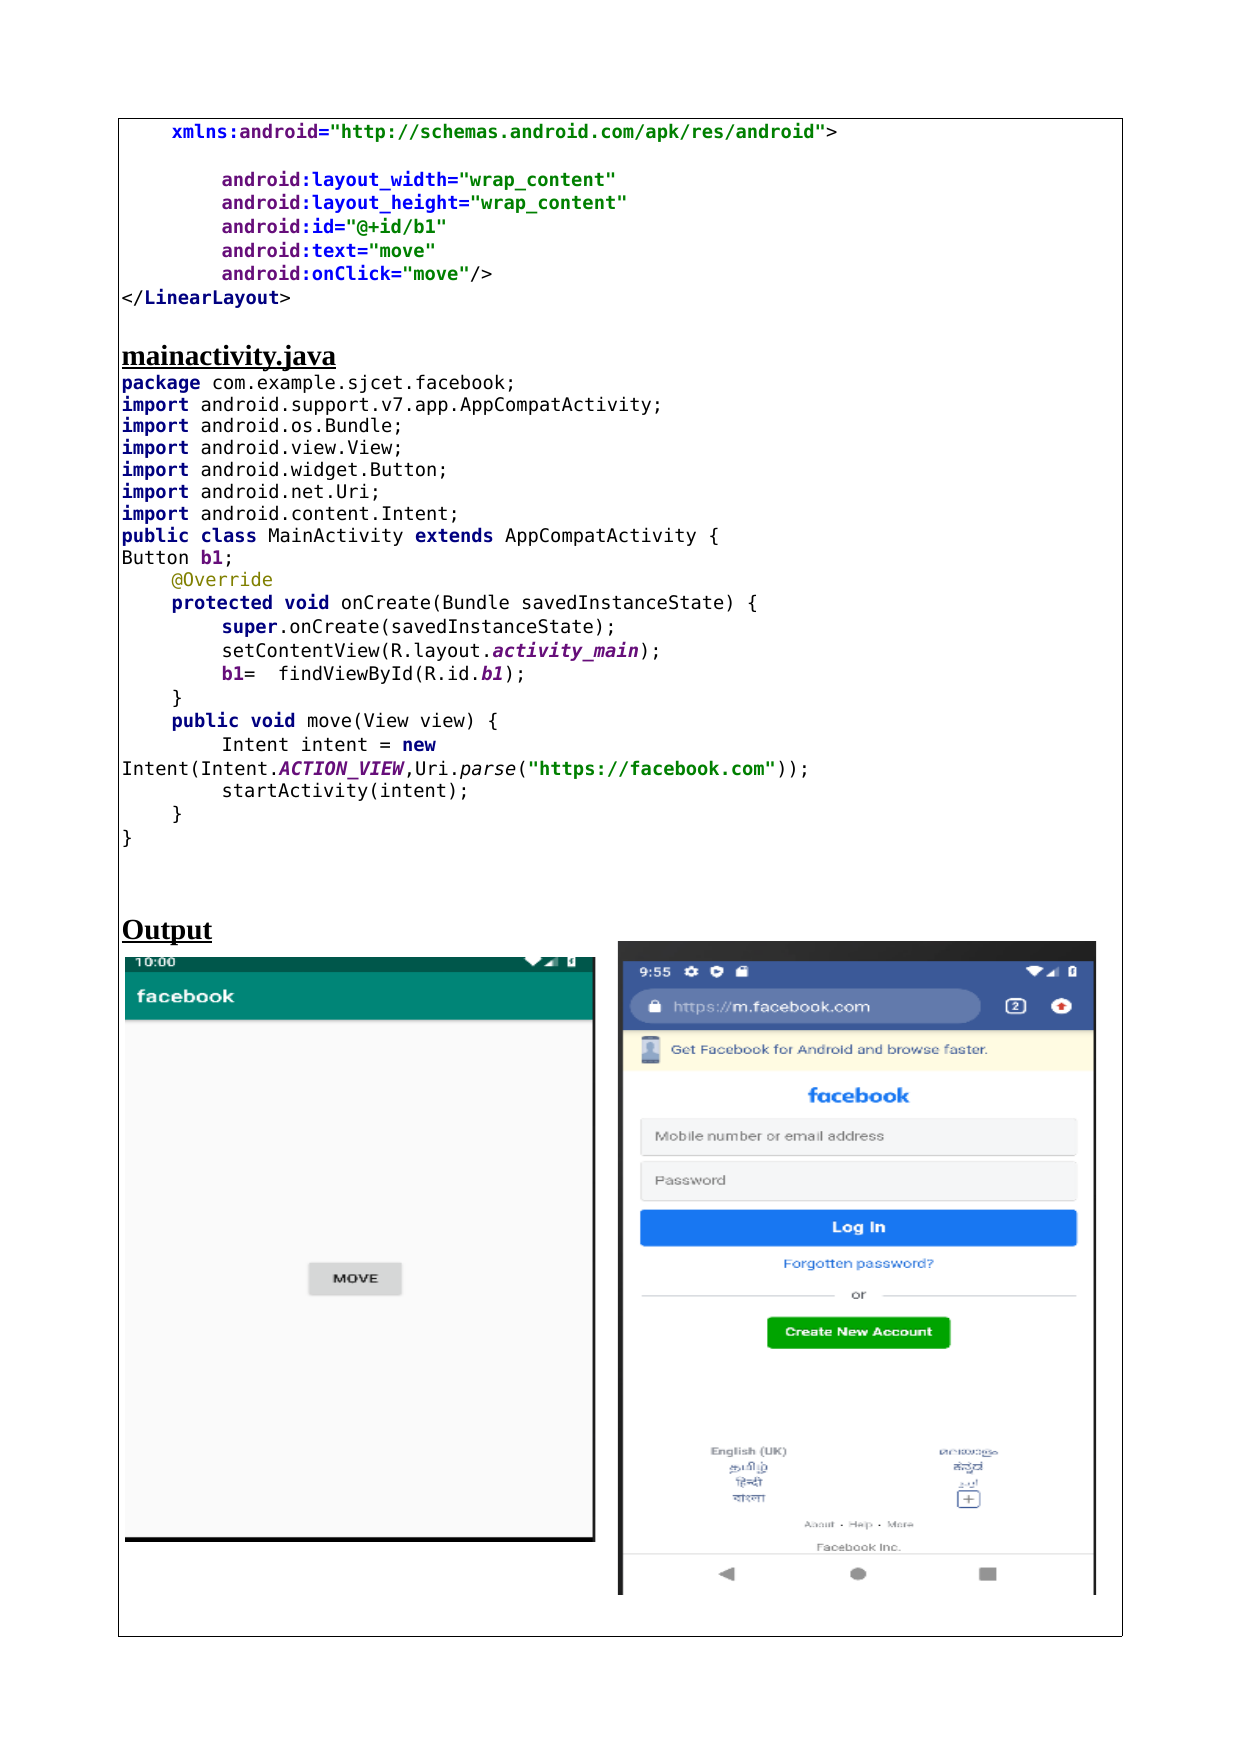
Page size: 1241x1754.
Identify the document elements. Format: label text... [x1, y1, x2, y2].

text android:layout_height="wrap_content" [121, 192, 1119, 216]
text setContentView(R.layout.activity_main); [121, 639, 1119, 663]
text import android.os.Bundle; [121, 416, 1119, 437]
text Button b1; [121, 547, 1119, 569]
text } [121, 827, 1119, 849]
text Intent intent = new Intent(Intent.ACTION_VIEW,Uri.parse("https://facebook.com")); [121, 734, 1119, 780]
text @Override [121, 569, 1119, 592]
text import android.support.v7.app.AppCompatActivity; [121, 394, 1119, 416]
text startActivity(intent); [121, 780, 1119, 803]
text b1= findViewById(R.id.b1); [121, 663, 1119, 687]
text public void move(View view) { [121, 711, 1119, 734]
picture [125, 957, 596, 1542]
text package com.example.sjcet.facebook; [121, 372, 1119, 394]
text android:text="move" [121, 239, 1119, 263]
text android:layout_width="wrap_content" [121, 169, 1119, 192]
text import android.net.Uri; [121, 481, 1119, 503]
text Output [121, 912, 1119, 945]
text import android.content.Intent; [121, 503, 1119, 525]
text } [121, 687, 1119, 711]
text import android.view.View; [121, 437, 1119, 459]
text protected void onCreate(Bundle savedInstanceState) { [121, 592, 1119, 616]
text } [121, 803, 1119, 827]
text mainactivity.java [121, 338, 1119, 372]
picture [617, 941, 1097, 1595]
text </LinearLayout> [121, 287, 1119, 309]
text public class MainActivity extends AppCompatActivity { [121, 525, 1119, 547]
text xmlns:android="http://schemas.android.com/apk/res/android"> [121, 121, 1119, 145]
text super.onCreate(savedInstanceState); [121, 616, 1119, 639]
text android:onClick="move"/> [121, 263, 1119, 287]
text import android.widget.Button; [121, 459, 1119, 481]
text android:id="@+id/b1" [121, 216, 1119, 239]
